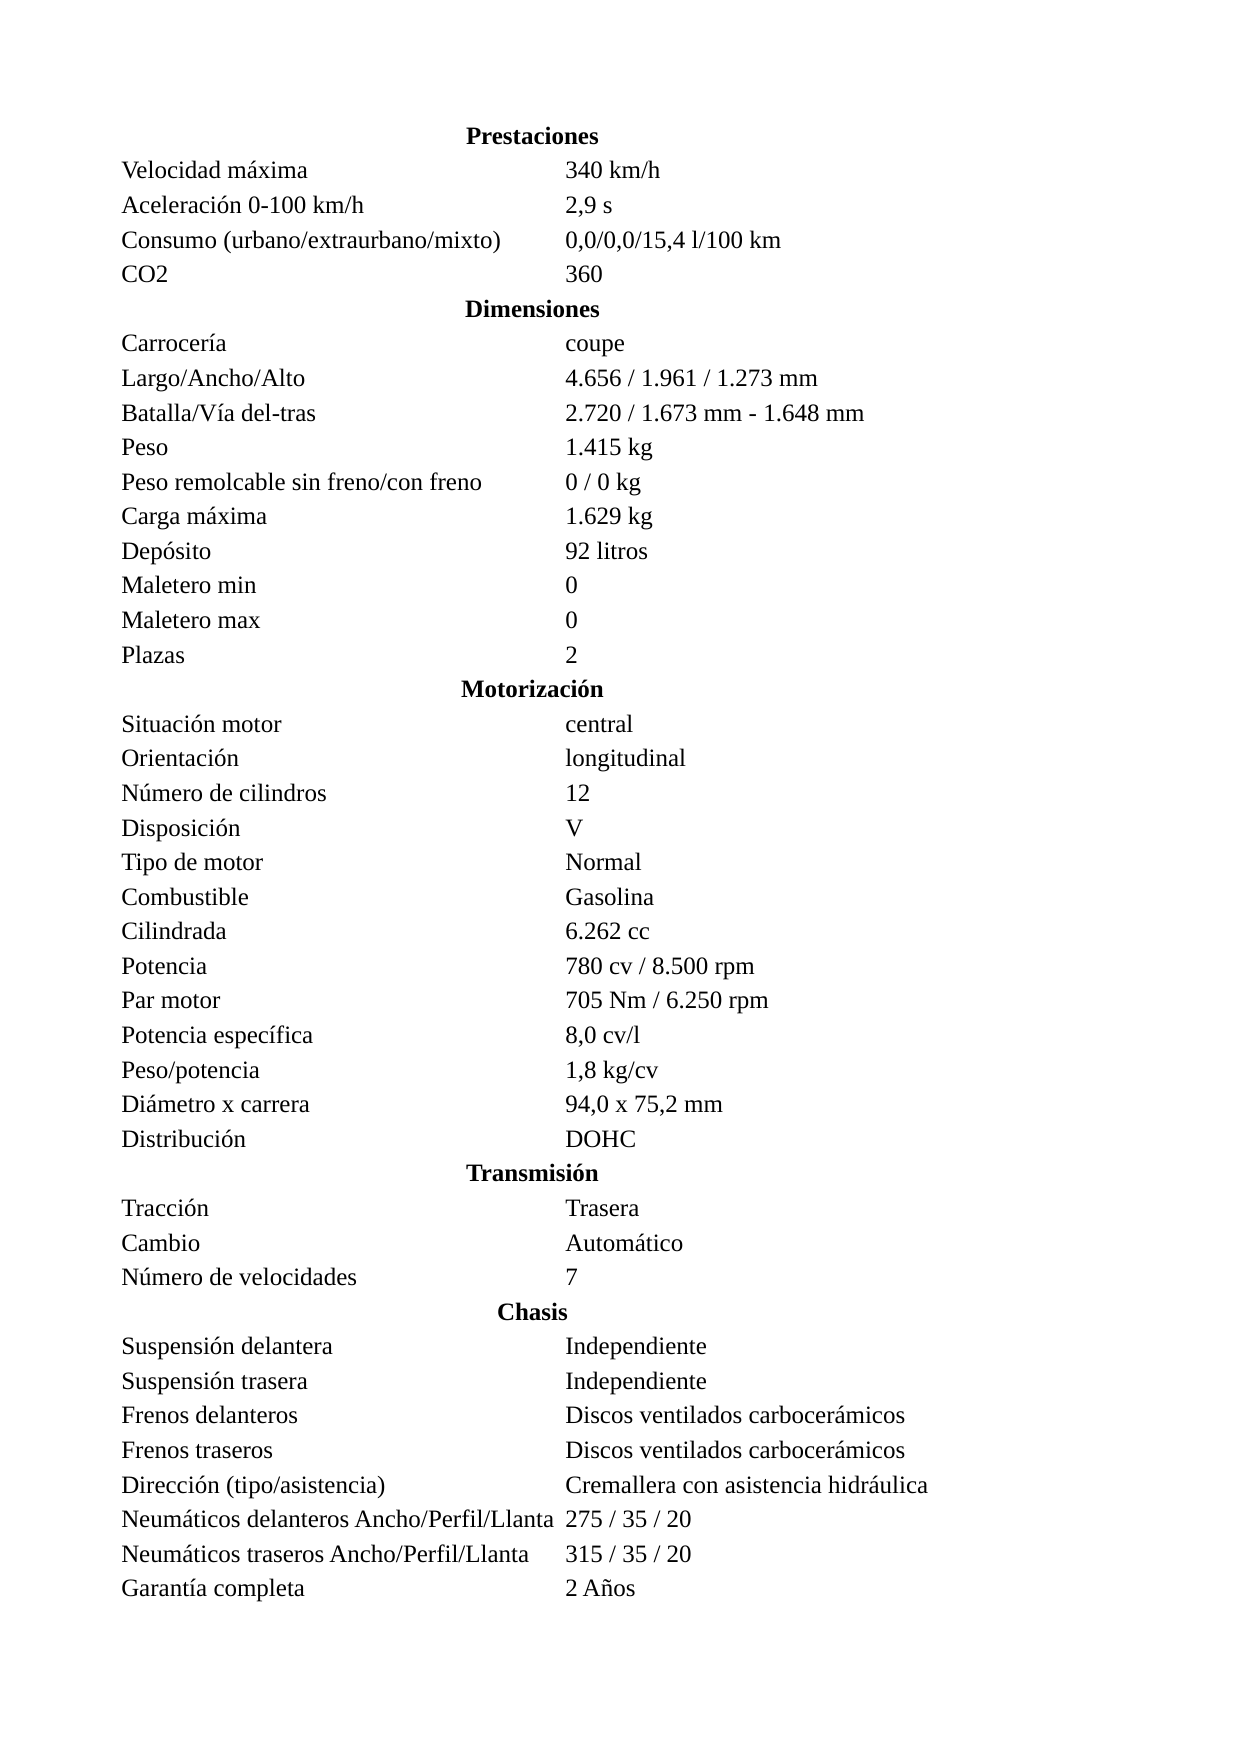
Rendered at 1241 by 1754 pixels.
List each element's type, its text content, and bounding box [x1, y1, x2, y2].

table_cell 0 [562, 568, 946, 602]
table_cell Suspensión delantera [118, 1329, 562, 1363]
table_cell Largo/Ancho/Alto [118, 360, 562, 395]
table_cell CO2 [118, 256, 562, 291]
table_cell 0 [562, 602, 946, 637]
table_cell Automático [562, 1225, 946, 1259]
table_cell Par motor [118, 983, 562, 1017]
table_cell 0 / 0 kg [562, 464, 946, 498]
table_cell Batalla/Vía del-tras [118, 395, 562, 429]
table_cell 705 Nm / 6.250 rpm [562, 983, 946, 1017]
table_cell Peso [118, 429, 562, 464]
table_cell 360 [562, 256, 946, 291]
table_cell Tracción [118, 1190, 562, 1225]
table_cell Plazas [118, 637, 562, 671]
table_cell Cambio [118, 1225, 562, 1259]
table_cell Motorización [118, 671, 946, 706]
table_cell Carrocería [118, 326, 562, 360]
table_cell 0,0/0,0/15,4 l/100 km [562, 222, 946, 256]
table_cell Número de cilindros [118, 775, 562, 810]
table_cell Potencia específica [118, 1017, 562, 1052]
table_cell Maletero max [118, 602, 562, 637]
table_cell 1.415 kg [562, 429, 946, 464]
table_cell Depósito [118, 533, 562, 568]
table_cell Tipo de motor [118, 844, 562, 879]
table_cell Carga máxima [118, 499, 562, 533]
table_cell Transmisión [118, 1156, 946, 1190]
table_cell 2.720 / 1.673 mm - 1.648 mm [562, 395, 946, 429]
table_cell 92 litros [562, 533, 946, 568]
table_cell Garantía completa [118, 1571, 562, 1605]
table_cell Dirección (tipo/asistencia) [118, 1467, 562, 1501]
table_cell Cilindrada [118, 914, 562, 948]
table_cell Dimensiones [118, 291, 946, 326]
table_cell 2 [562, 637, 946, 671]
table_cell 1,8 kg/cv [562, 1052, 946, 1086]
table_cell Potencia [118, 948, 562, 983]
table_cell Peso remolcable sin freno/con freno [118, 464, 562, 498]
table_cell 315 / 35 / 20 [562, 1536, 946, 1571]
table_cell Discos ventilados carbocerámicos [562, 1432, 946, 1467]
table_cell Aceleración 0-100 km/h [118, 187, 562, 222]
table_cell 94,0 x 75,2 mm [562, 1086, 946, 1121]
table_cell 7 [562, 1259, 946, 1294]
table_cell Velocidad máxima [118, 153, 562, 187]
table_cell 4.656 / 1.961 / 1.273 mm [562, 360, 946, 395]
table_cell 6.262 cc [562, 914, 946, 948]
table_cell Discos ventilados carbocerámicos [562, 1398, 946, 1432]
table_header Prestaciones [118, 118, 946, 153]
table_cell 340 km/h [562, 153, 946, 187]
table_cell Independiente [562, 1329, 946, 1363]
table_cell Diámetro x carrera [118, 1086, 562, 1121]
table_cell 8,0 cv/l [562, 1017, 946, 1052]
table_cell Independiente [562, 1363, 946, 1398]
table_cell Suspensión trasera [118, 1363, 562, 1398]
table_cell Combustible [118, 879, 562, 913]
table_cell central [562, 706, 946, 741]
table_cell Orientación [118, 741, 562, 775]
table_cell Frenos delanteros [118, 1398, 562, 1432]
table_cell Frenos traseros [118, 1432, 562, 1467]
table_cell Normal [562, 844, 946, 879]
table_cell Maletero min [118, 568, 562, 602]
table_cell longitudinal [562, 741, 946, 775]
table_cell Peso/potencia [118, 1052, 562, 1086]
table_cell DOHC [562, 1121, 946, 1156]
table_cell Disposición [118, 810, 562, 844]
table_cell Trasera [562, 1190, 946, 1225]
table_cell Consumo (urbano/extraurbano/mixto) [118, 222, 562, 256]
table_cell 1.629 kg [562, 499, 946, 533]
table_cell Número de velocidades [118, 1259, 562, 1294]
table_cell coupe [562, 326, 946, 360]
table_cell Neumáticos delanteros Ancho/Perfil/Llanta [118, 1501, 562, 1536]
table_cell Neumáticos traseros Ancho/Perfil/Llanta [118, 1536, 562, 1571]
table_cell Distribución [118, 1121, 562, 1156]
table_cell Gasolina [562, 879, 946, 913]
table_cell 12 [562, 775, 946, 810]
table_cell Chasis [118, 1294, 946, 1328]
table_cell Situación motor [118, 706, 562, 741]
table_cell 275 / 35 / 20 [562, 1501, 946, 1536]
table_cell 2 Años [562, 1571, 946, 1605]
table_cell 780 cv / 8.500 rpm [562, 948, 946, 983]
table_cell V [562, 810, 946, 844]
table_cell Cremallera con asistencia hidráulica [562, 1467, 946, 1501]
table_cell 2,9 s [562, 187, 946, 222]
